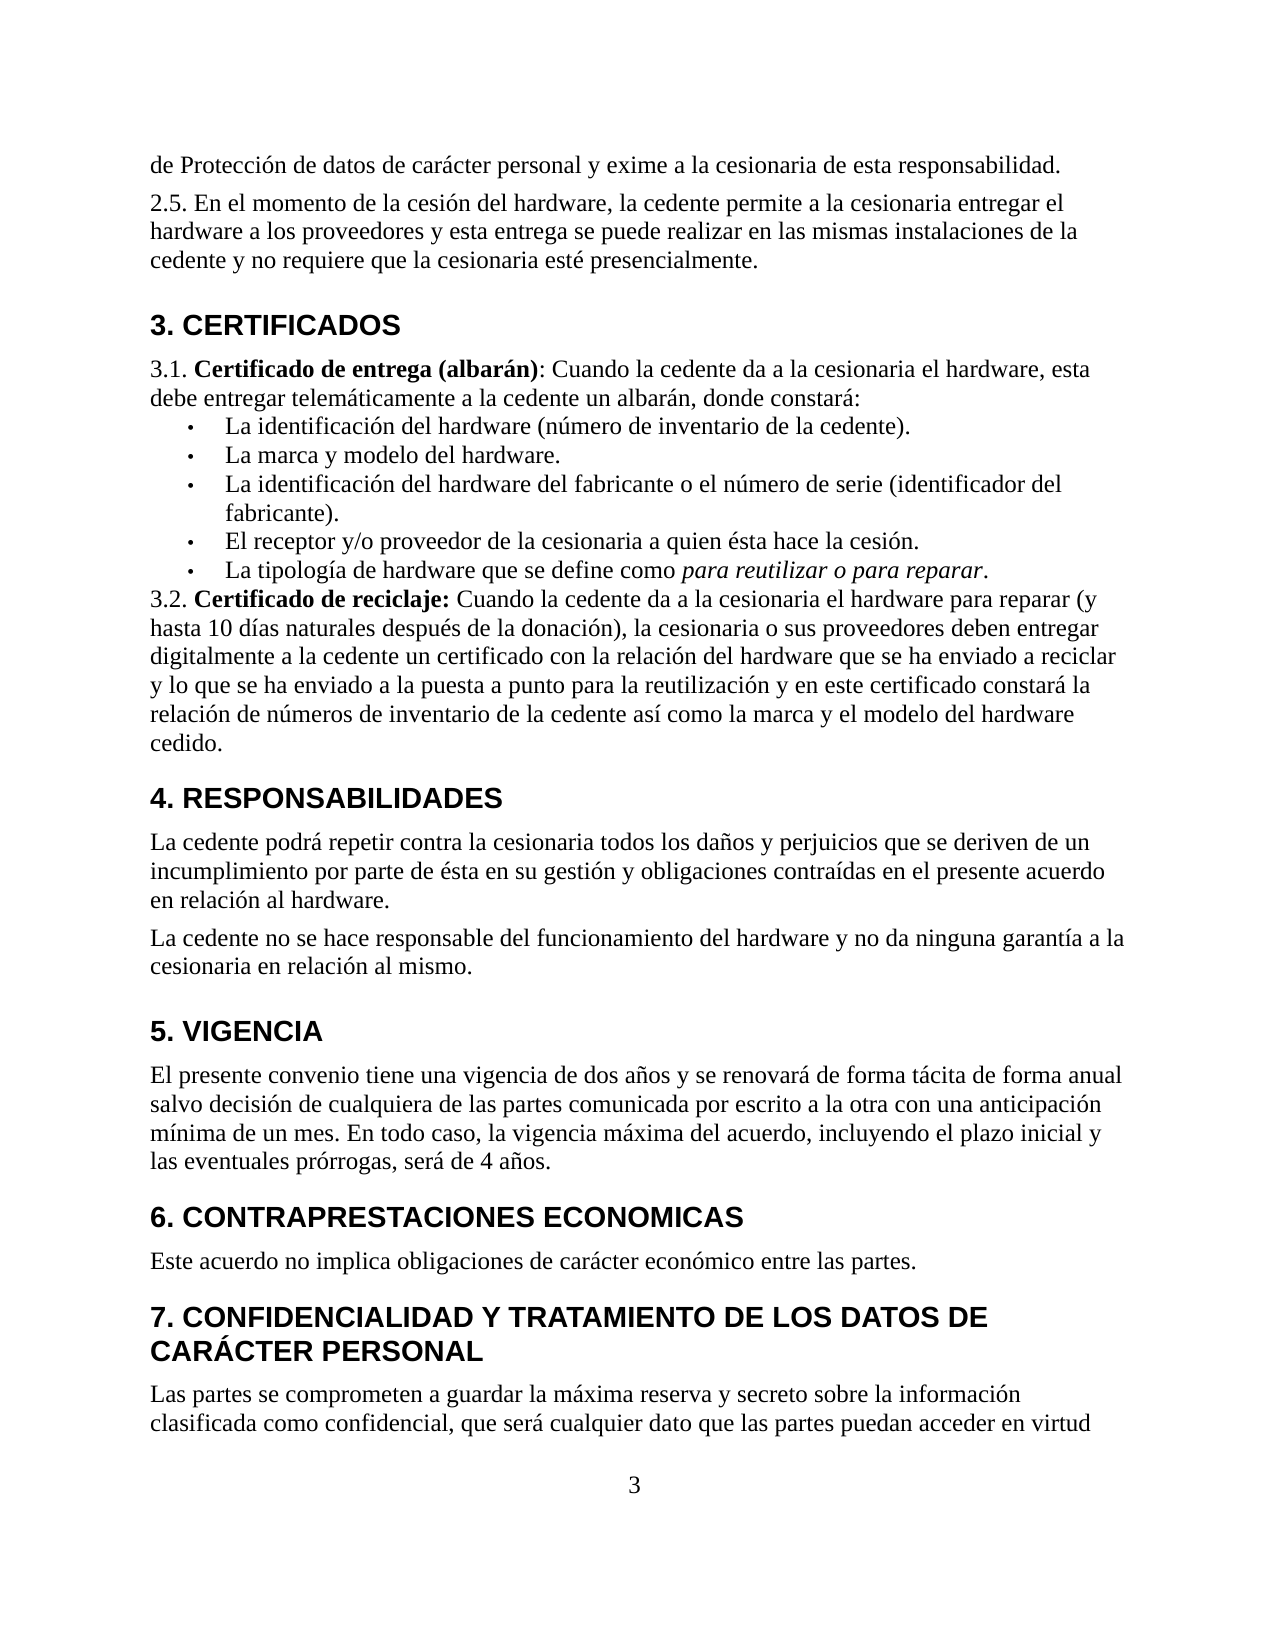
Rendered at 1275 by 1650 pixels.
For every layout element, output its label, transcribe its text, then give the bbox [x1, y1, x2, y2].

subtitle 3. CERTIFICADOS [150, 308, 1125, 341]
list La marca y modelo del hardware. [187, 440, 1125, 469]
text La cedente podrá repetir contra la cesionaria todos los daños y perjuicios que se deriven de un incumplimiento por parte de ésta en su gestión y obligaciones contraídas en el presente acuerdo en relación al hardware. [150, 827, 1125, 914]
text Este acuerdo no implica obligaciones de carácter económico entre las partes. [150, 1246, 1125, 1275]
subtitle 5. VIGENCIA [150, 1014, 1125, 1048]
subtitle 6. CONTRAPRESTACIONES ECONOMICAS [150, 1200, 1125, 1234]
text de Protección de datos de carácter personal y exime a la cesionaria de esta responsabilidad. [150, 150, 1125, 179]
list La tipología de hardware que se define como para reutilizar o para reparar. [187, 555, 1125, 584]
text El presente convenio tiene una vigencia de dos años y se renovará de forma tácita de forma anual salvo decisión de cualquiera de las partes comunicada por escrito a la otra con una anticipación mínima de un mes. En todo caso, la vigencia máxima del acuerdo, incluyendo el plazo inicial y las eventuales prórrogas, será de 4 años. [150, 1060, 1125, 1175]
text La cedente no se hace responsable del funcionamiento del hardware y no da ninguna garantía a la cesionaria en relación al mismo. [150, 923, 1125, 980]
subtitle 4. RESPONSABILIDADES [150, 781, 1125, 815]
text 3.2. Certificado de reciclaje: Cuando la cedente da a la cesionaria el hardware para reparar (y hasta 10 días naturales después de la donación), la cesionaria o sus proveedores deben entregar digitalmente a la cedente un certificado con la relación del hardware que se ha enviado a reciclar y lo que se ha enviado a la puesta a punto para la reutilización y en este certificado constará la relación de números de inventario de la cedente así como la marca y el modelo del hardware cedido. [150, 584, 1125, 756]
text Las partes se comprometen a guardar la máxima reserva y secreto sobre la información clasificada como confidencial, que será cualquier dato que las partes puedan acceder en virtud [150, 1379, 1125, 1437]
text 2.5. En el momento de la cesión del hardware, la cedente permite a la cesionaria entregar el hardware a los proveedores y esta entrega se puede realizar en las mismas instalaciones de la cedente y no requiere que la cesionaria esté presencialmente. [150, 188, 1125, 274]
text 3.1. Certificado de entrega (albarán): Cuando la cedente da a la cesionaria el hardware, esta debe entregar telemáticamente a la cedente un albarán, donde constará: [150, 354, 1125, 411]
subtitle 7. CONFIDENCIALIDAD Y TRATAMIENTO DE LOS DATOS DE CARÁCTER PERSONAL [150, 1300, 1125, 1367]
list La identificación del hardware (número de inventario de la cedente). [187, 411, 1125, 440]
list La identificación del hardware del fabricante o el número de serie (identificador del fabricante). [187, 469, 1125, 526]
list El receptor y/o proveedor de la cesionaria a quien ésta hace la cesión. [187, 526, 1125, 555]
